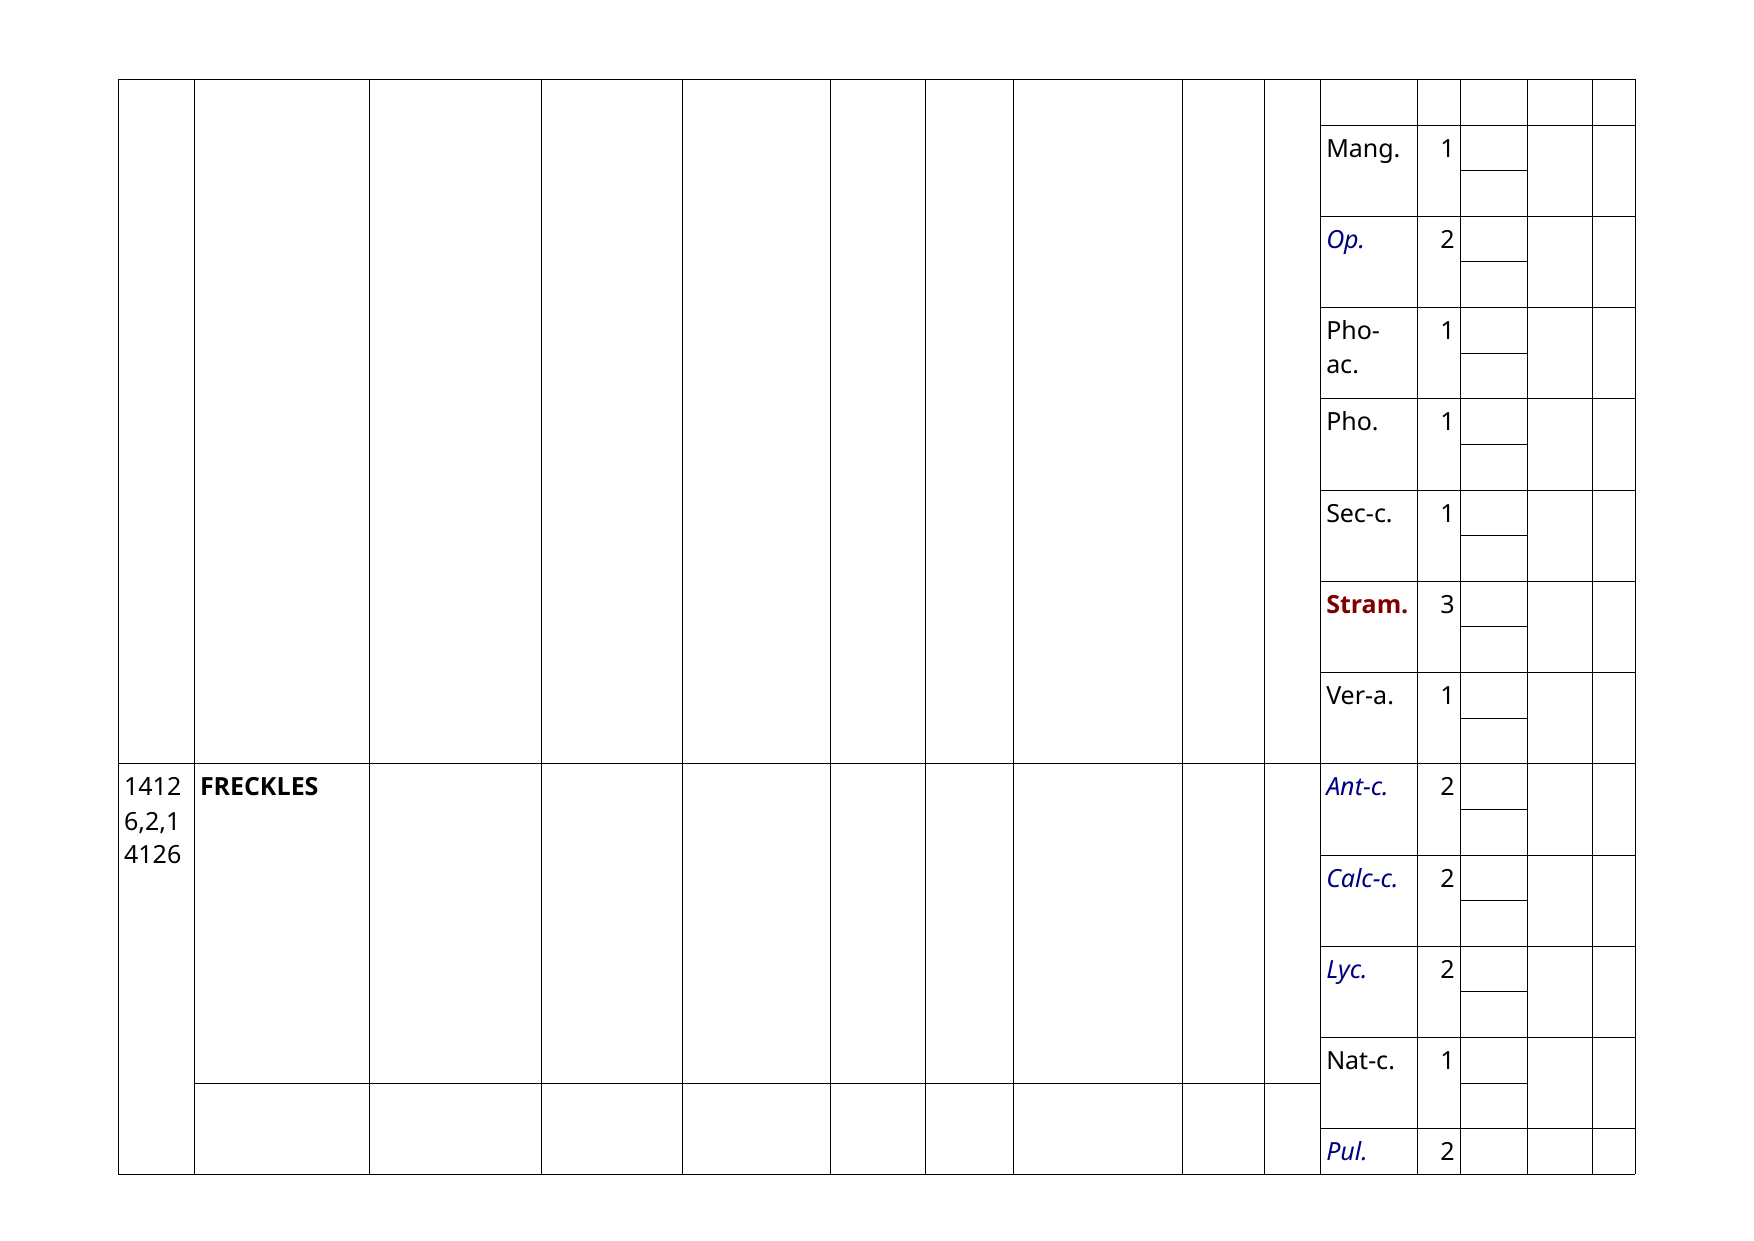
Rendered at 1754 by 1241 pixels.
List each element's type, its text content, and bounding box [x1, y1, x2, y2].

table_cell Ver-a. [1321, 673, 1417, 763]
table_cell [683, 1084, 830, 1174]
table_cell [1528, 80, 1592, 124]
table_cell Nat-c. [1321, 1038, 1417, 1128]
table_cell 1 [1418, 1038, 1460, 1128]
table_cell [1183, 1084, 1264, 1174]
table_cell 2 [1418, 856, 1460, 946]
table_cell [1593, 126, 1635, 216]
table_cell [195, 1084, 369, 1174]
table_cell [542, 764, 682, 1083]
table_cell [1461, 1129, 1527, 1174]
table_cell 3 [1418, 582, 1460, 672]
table_cell [1528, 856, 1592, 946]
table_cell [370, 1084, 541, 1174]
table_cell [195, 80, 369, 763]
table_cell [542, 1084, 682, 1174]
table_cell [1593, 673, 1635, 763]
table_cell [1461, 308, 1527, 353]
table_cell [1321, 80, 1417, 124]
table_cell [683, 80, 830, 763]
table_cell [1528, 1038, 1592, 1128]
table_cell [370, 764, 541, 1083]
table_cell [1183, 764, 1264, 1083]
table_cell Lyc. [1321, 947, 1417, 1037]
table_cell [1461, 217, 1527, 261]
table_cell [831, 1084, 925, 1174]
table_cell [1528, 491, 1592, 581]
table_cell [1461, 856, 1527, 900]
table_cell [1418, 80, 1460, 124]
table_cell [831, 764, 925, 1083]
table_cell [1461, 262, 1527, 307]
table_cell [1265, 1084, 1320, 1174]
table_cell [119, 80, 194, 763]
table_cell [1265, 764, 1320, 1083]
table_cell [1461, 947, 1527, 991]
table_cell [1265, 80, 1320, 763]
table_cell [1461, 992, 1527, 1037]
table_cell [1593, 947, 1635, 1037]
table_cell [1461, 445, 1527, 489]
table_cell [370, 80, 541, 763]
table_cell [1593, 856, 1635, 946]
table_cell freckles [195, 764, 369, 1083]
table_cell [1461, 399, 1527, 444]
table_cell [1593, 1038, 1635, 1128]
table_cell 1 [1418, 126, 1460, 216]
table_cell 2 [1418, 1129, 1460, 1174]
table_cell [1461, 491, 1527, 535]
table_cell [1593, 308, 1635, 398]
table_cell Pho. [1321, 399, 1417, 489]
table_cell Pho-ac. [1321, 308, 1417, 398]
table_cell Mang. [1321, 126, 1417, 216]
table_cell 2 [1418, 947, 1460, 1037]
table_cell [926, 80, 1013, 763]
table_cell 1 [1418, 399, 1460, 489]
table_cell Sec-c. [1321, 491, 1417, 581]
table_cell [1014, 80, 1182, 763]
table_cell [1528, 582, 1592, 672]
table_cell 14126,2,14126 [119, 764, 194, 1174]
table_cell Ant-c. [1321, 764, 1417, 854]
table_cell [1014, 1084, 1182, 1174]
table_cell [926, 1084, 1013, 1174]
table_cell [831, 80, 925, 763]
table_cell [1461, 354, 1527, 398]
table_cell [1528, 764, 1592, 854]
table_cell [1593, 217, 1635, 307]
table_cell [1461, 627, 1527, 672]
table_cell [1528, 126, 1592, 216]
table_cell Stram. [1321, 582, 1417, 672]
table_cell 1 [1418, 491, 1460, 581]
table_cell [926, 764, 1013, 1083]
table_cell [1593, 491, 1635, 581]
table_cell [1461, 582, 1527, 626]
table_cell 2 [1418, 764, 1460, 854]
table_cell [1593, 764, 1635, 854]
table_cell [1528, 399, 1592, 489]
table_cell Op. [1321, 217, 1417, 307]
table_cell Pul. [1321, 1129, 1417, 1174]
table_cell 1 [1418, 673, 1460, 763]
table_cell Calc-c. [1321, 856, 1417, 946]
table_cell [1528, 947, 1592, 1037]
table_cell [1593, 1129, 1635, 1174]
table_cell [1183, 80, 1264, 763]
table_cell 2 [1418, 217, 1460, 307]
table_cell [683, 764, 830, 1083]
table_cell [1461, 80, 1527, 124]
table_cell [1528, 308, 1592, 398]
table_cell 1 [1418, 308, 1460, 398]
table_cell [1593, 399, 1635, 489]
table_cell [1461, 901, 1527, 946]
table_cell [1528, 217, 1592, 307]
table_cell [1461, 810, 1527, 854]
table_cell [1461, 171, 1527, 216]
table_cell [1593, 582, 1635, 672]
table_cell [1461, 673, 1527, 718]
table_cell [1461, 1038, 1527, 1083]
table_cell [1014, 764, 1182, 1083]
table_cell [1461, 764, 1527, 809]
table_cell [1528, 1129, 1592, 1174]
table_cell [1461, 126, 1527, 170]
table_cell [1461, 719, 1527, 763]
table_cell [1461, 536, 1527, 581]
table_cell [1461, 1084, 1527, 1128]
table_cell [1528, 673, 1592, 763]
table_cell [1593, 80, 1635, 124]
table_cell [542, 80, 682, 763]
